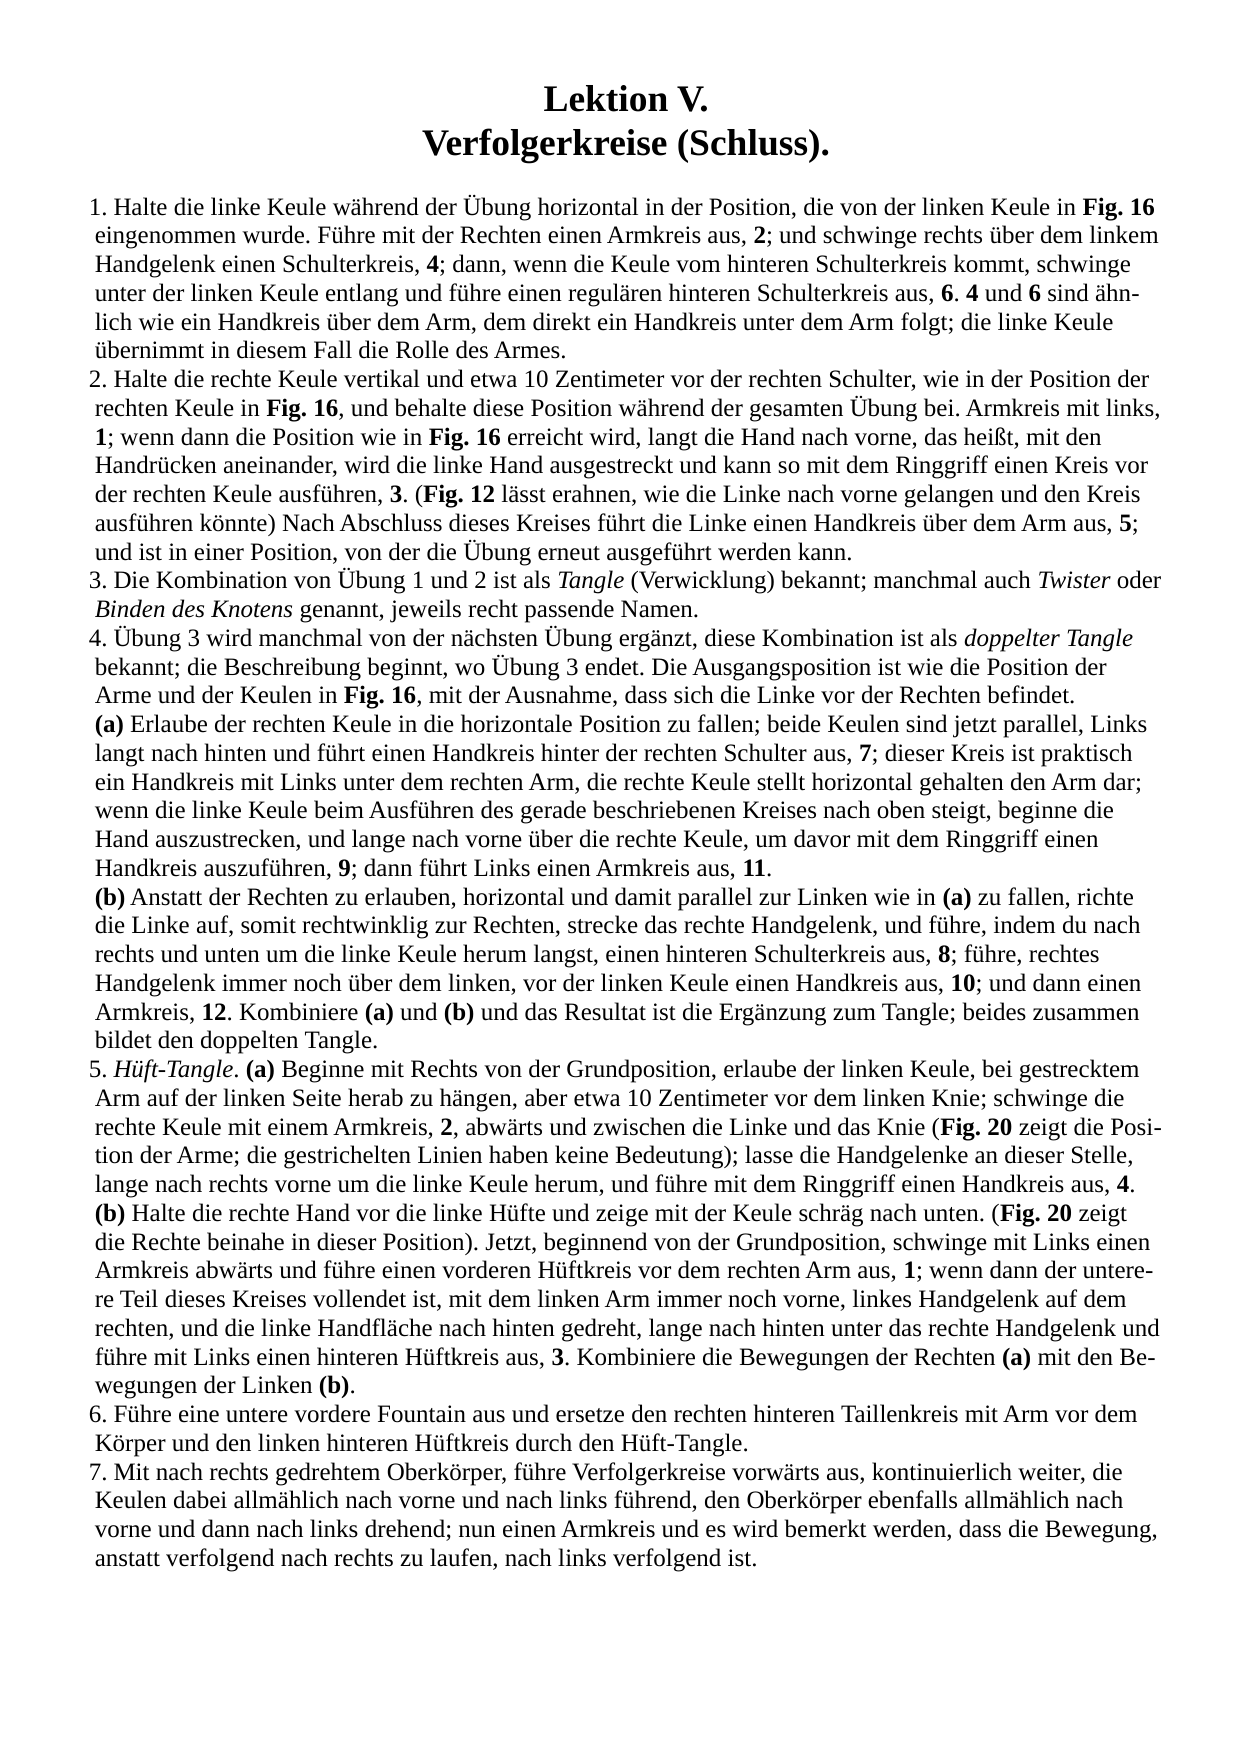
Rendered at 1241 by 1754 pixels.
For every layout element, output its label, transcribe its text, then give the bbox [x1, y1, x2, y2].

list Halte die rechte Keule vertikal und etwa 10 Zentimeter vor der rechten Schulter, wie in der Position der rechten Keule in Fig. 16, und behalte diese Position während der gesamten Übung bei. Armkreis mit links, 1; wenn dann die Position wie in Fig. 16 erreicht wird, langt die Hand nach vorne, das heißt, mit den Handrücken aneinander, wird die linke Hand ausgestreckt und kann so mit dem Ringgriff einen Kreis vor der rechten Keule ausführen, 3. (Fig. 12 lässt erahnen, wie die Linke nach vorne gelangen und den Kreis ausführen könnte) Nach Abschluss dieses Kreises führt die Linke einen Handkreis über dem Arm aus, 5; und ist in einer Position, von der die Übung erneut ausgeführt werden kann. [77, 364, 1163, 566]
text Lektion V. [77, 77, 1163, 120]
text Verfolgerkreise (Schluss). [77, 120, 1163, 163]
list Die Kombination von Übung 1 und 2 ist als Tangle (Verwicklung) bekannt; manchmal auch Twister oder Binden des Knotens genannt, jeweils recht passende Namen. [77, 566, 1163, 623]
list Halte die linke Keule während der Übung horizontal in der Position, die von der linken Keule in Fig. 16 eingenommen wurde. Führe mit der Rechten einen Armkreis aus, 2; und schwinge rechts über dem linkem Handgelenk einen Schulterkreis, 4; dann, wenn die Keule vom hinteren Schulterkreis kommt, schwinge unter der linken Keule entlang und führe einen regulären hinteren Schulterkreis aus, 6. 4 und 6 sind ähn­lich wie ein Handkreis über dem Arm, dem direkt ein Handkreis unter dem Arm folgt; die linke Keule übernimmt in diesem Fall die Rolle des Armes. [77, 192, 1163, 364]
list Führe eine untere vordere Fountain aus und ersetze den rechten hinteren Taillenkreis mit Arm vor dem Körper und den linken hinteren Hüftkreis durch den Hüft-Tangle. [77, 1399, 1163, 1457]
list Hüft-Tangle. (a) Beginne mit Rechts von der Grundposition, erlaube der linken Keule, bei gestrecktem Arm auf der linken Seite herab zu hängen, aber etwa 10 Zentimeter vor dem linken Knie; schwinge die rechte Keule mit einem Armkreis, 2, abwärts und zwischen die Linke und das Knie (Fig. 20 zeigt die Posi­tion der Arme; die gestrichelten Linien haben keine Bedeutung); lasse die Handgelenke an dieser Stelle, lange nach rechts vorne um die linke Keule herum, und führe mit dem Ringgriff einen Handkreis aus, 4. (b) Halte die rechte Hand vor die linke Hüfte und zeige mit der Keule schräg nach unten. (Fig. 20 zeigt die Rechte beinahe in dieser Position). Jetzt, beginnend von der Grundposition, schwinge mit Links einen Armkreis abwärts und führe einen vorderen Hüftkreis vor dem rechten Arm aus, 1; wenn dann der untere­re Teil dieses Kreises vollendet ist, mit dem linken Arm immer noch vorne, linkes Handgelenk auf dem rechten, und die linke Handfläche nach hinten gedreht, lange nach hinten unter das rechte Handgelenk und führe mit Links einen hinteren Hüftkreis aus, 3. Kombiniere die Bewegungen der Rechten (a) mit den Be­wegungen der Linken (b). [77, 1054, 1163, 1399]
list Übung 3 wird manchmal von der nächsten Übung ergänzt, diese Kombination ist als doppelter Tangle bekannt; die Beschreibung beginnt, wo Übung 3 endet. Die Ausgangsposition ist wie die Position der Arme und der Keulen in Fig. 16, mit der Ausnahme, dass sich die Linke vor der Rechten befindet. (a) Erlaube der rechten Keule in die horizontale Position zu fallen; beide Keulen sind jetzt parallel, Links langt nach hinten und führt einen Handkreis hinter der rechten Schulter aus, 7; dieser Kreis ist praktisch ein Handkreis mit Links unter dem rechten Arm, die rechte Keule stellt horizontal gehalten den Arm dar; wenn die linke Keule beim Ausführen des gerade beschriebenen Kreises nach oben steigt, beginne die Hand auszustrecken, und lange nach vorne über die rechte Keule, um davor mit dem Ringgriff einen Handkreis auszuführen, 9; dann führt Links einen Armkreis aus, 11. (b) Anstatt der Rechten zu erlauben, horizontal und damit parallel zur Linken wie in (a) zu fallen, richte die Linke auf, somit rechtwinklig zur Rechten, strecke das rechte Handgelenk, und führe, indem du nach rechts und unten um die linke Keule herum langst, einen hinteren Schulterkreis aus, 8; führe, rechtes Handgelenk immer noch über dem linken, vor der linken Keule einen Handkreis aus, 10; und dann einen Armkreis, 12. Kombiniere (a) und (b) und das Resultat ist die Ergänzung zum Tangle; beides zusammen bildet den doppelten Tangle. [77, 623, 1163, 1054]
list Mit nach rechts gedrehtem Oberkörper, führe Verfolgerkreise vorwärts aus, kontinuierlich weiter, die Keulen dabei allmählich nach vorne und nach links führend, den Oberkörper ebenfalls allmählich nach vorne und dann nach links drehend; nun einen Armkreis und es wird bemerkt werden, dass die Bewegung, anstatt verfolgend nach rechts zu laufen, nach links verfolgend ist. [77, 1457, 1163, 1658]
